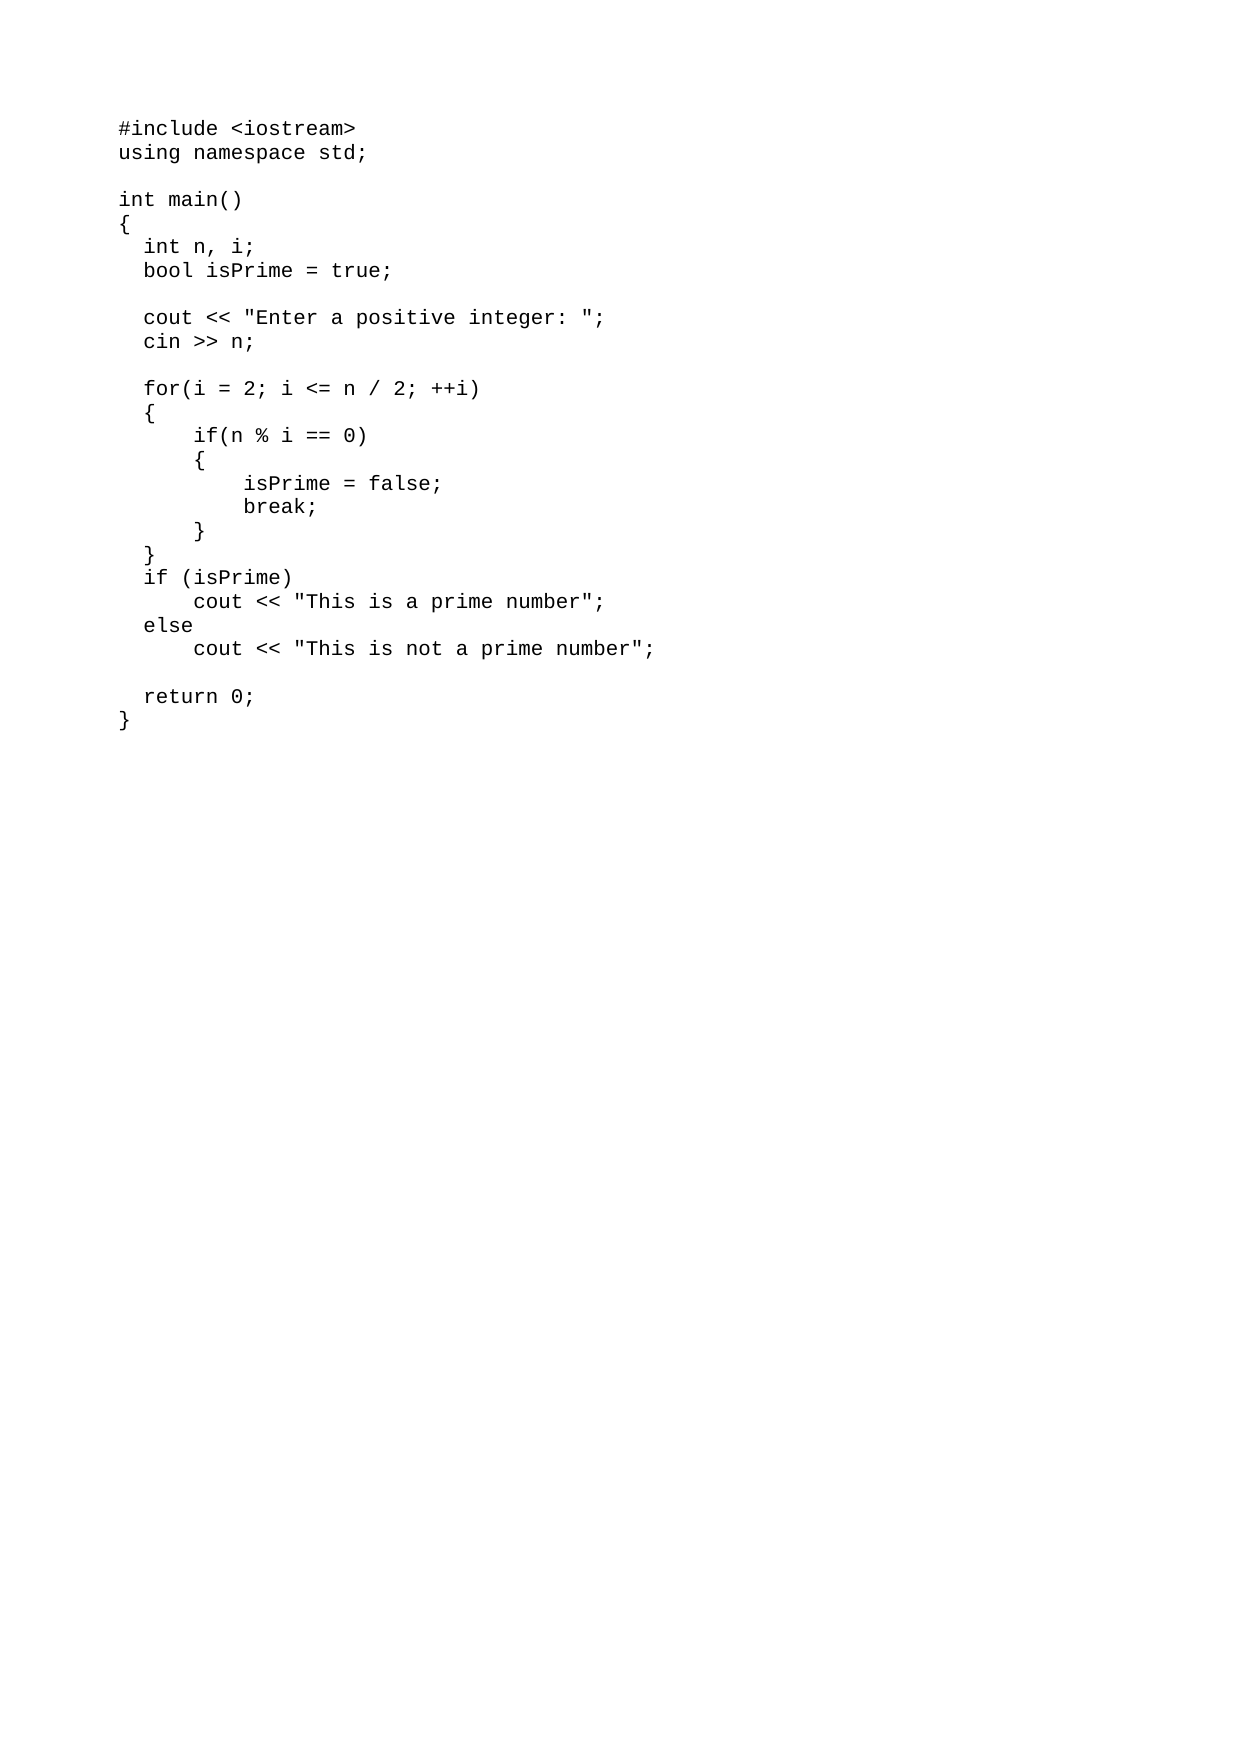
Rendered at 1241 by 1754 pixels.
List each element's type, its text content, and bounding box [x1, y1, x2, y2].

text cin >> n; [118, 331, 1122, 354]
text { [118, 213, 1122, 236]
text for(i = 2; i <= n / 2; ++i) [118, 378, 1122, 402]
text return 0; [118, 686, 1122, 709]
text if(n % i == 0) [118, 426, 1122, 449]
text bool isPrime = true; [118, 260, 1122, 284]
text cout << "This is not a prime number"; [118, 638, 1122, 662]
text else [118, 615, 1122, 638]
text break; [118, 496, 1122, 520]
text cout << "This is a prime number"; [118, 591, 1122, 615]
text isPrime = false; [118, 473, 1122, 496]
text } [118, 520, 1122, 544]
text } [118, 709, 1122, 733]
text } [118, 544, 1122, 567]
text if (isPrime) [118, 567, 1122, 591]
text { [118, 402, 1122, 426]
text #include <iostream> [118, 118, 1122, 142]
text cout << "Enter a positive integer: "; [118, 307, 1122, 331]
text { [118, 449, 1122, 473]
text int n, i; [118, 236, 1122, 260]
text int main() [118, 189, 1122, 213]
text using namespace std; [118, 142, 1122, 165]
